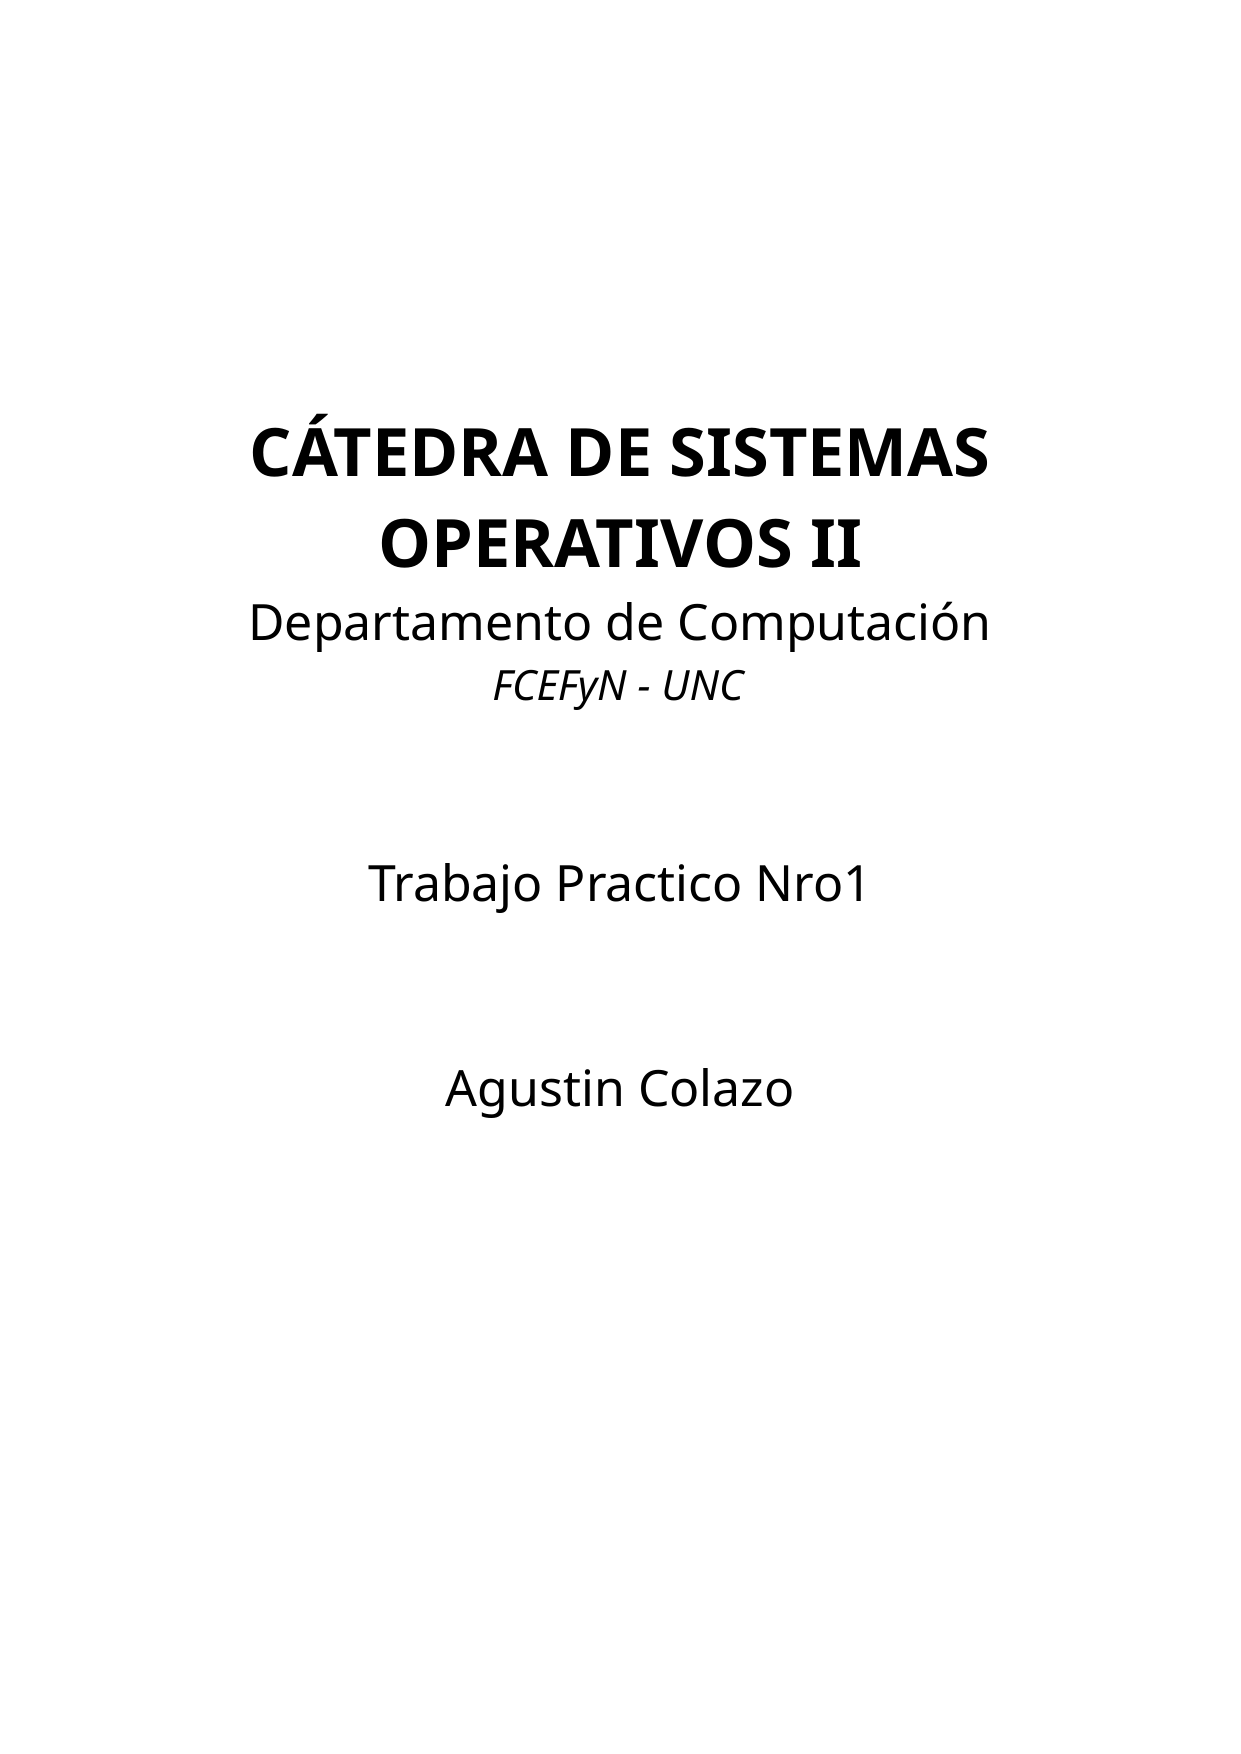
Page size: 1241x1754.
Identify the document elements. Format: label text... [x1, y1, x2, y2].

text FCEFyN - UNC [118, 655, 1122, 712]
text Trabajo Practico Nro1 [118, 848, 1122, 917]
text CÁTEDRA DE SISTEMAS OPERATIVOS II [118, 406, 1122, 587]
text Agustin Colazo [118, 1053, 1122, 1121]
text Departamento de Computación [118, 587, 1122, 655]
